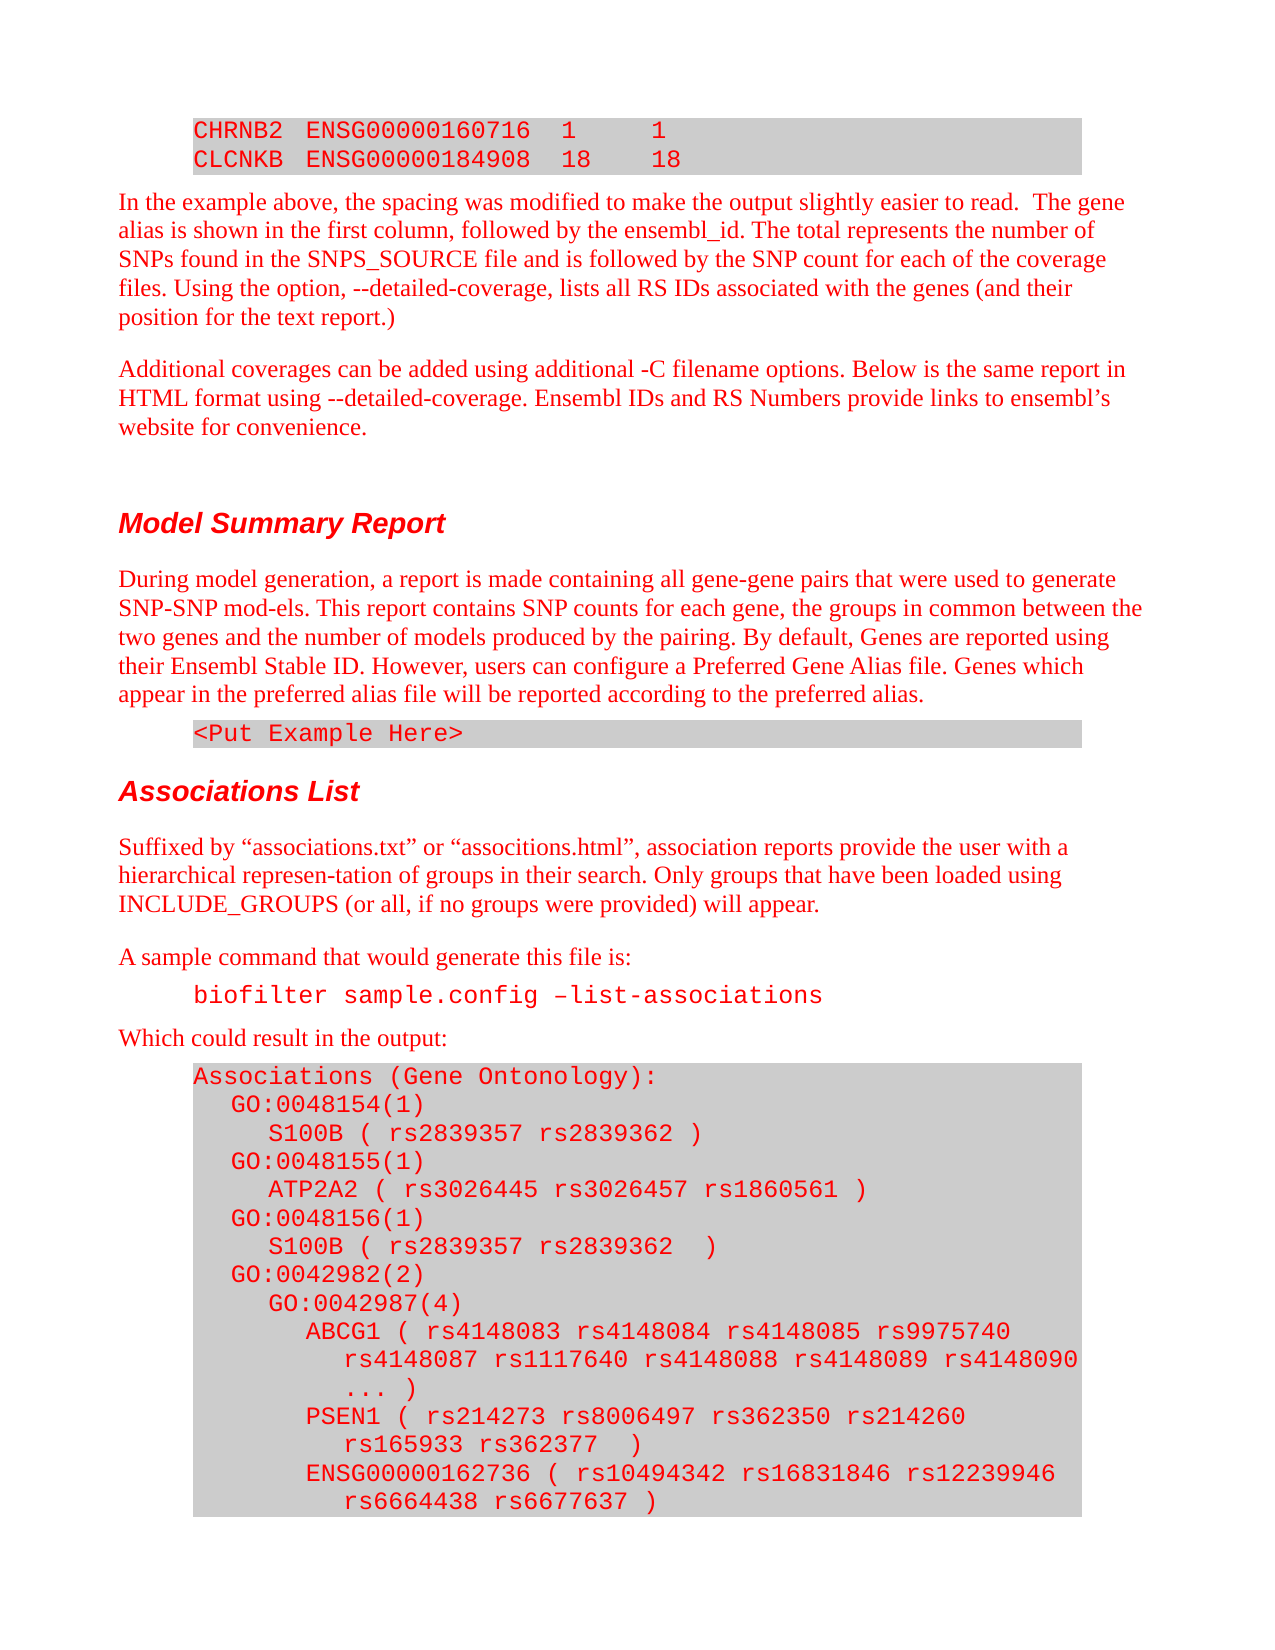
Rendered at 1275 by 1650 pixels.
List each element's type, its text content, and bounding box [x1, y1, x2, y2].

text rs6664438 rs6677637 ) [193, 1488, 1082, 1517]
text During model generation, a report is made containing all gene-gene pairs that were used to generate SNP-SNP mod-els. This report contains SNP counts for each gene, the groups in common between the two genes and the number of models produced by the pairing. By default, Genes are reported using their Ensembl Stable ID. However, users can configure a Preferred Gene Alias file. Genes which appear in the preferred alias file will be reported according to the preferred alias. [118, 564, 1157, 708]
text Which could result in the output: [118, 1023, 1157, 1052]
text rs4148087 rs1117640 rs4148088 rs4148089 rs4148090 [193, 1347, 1082, 1375]
subtitle Model Summary Report [118, 506, 1157, 540]
text S100B ( rs2839357 rs2839362 ) [193, 1120, 1082, 1148]
text PSEN1 ( rs214273 rs8006497 rs362350 rs214260 [193, 1403, 1082, 1432]
text In the example above, the spacing was modified to make the output slightly easier to read. The gene alias is shown in the first column, followed by the ensembl_id. The total represents the number of SNPs found in the SNPS_SOURCE file and is followed by the SNP count for each of the coverage files. Using the option, --detailed-coverage, lists all RS IDs associated with the genes (and their position for the text report.) [118, 187, 1157, 331]
text ENSG00000162736 ( rs10494342 rs16831846 rs12239946 [193, 1460, 1082, 1488]
text Suffixed by “associations.txt” or “associtions.html”, association reports provide the user with a hierarchical represen-tation of groups in their search. Only groups that have been loaded using INCLUDE_GROUPS (or all, if no groups were provided) will appear. [118, 832, 1157, 918]
text GO:0048155(1) [193, 1148, 1082, 1177]
text S100B ( rs2839357 rs2839362 ) [193, 1233, 1082, 1262]
text GO:0042982(2) [193, 1262, 1082, 1290]
text <Put Example Here> [193, 720, 1082, 748]
text CLCNKB ENSG00000184908 18 18 [193, 146, 1082, 175]
text ATP2A2 ( rs3026445 rs3026457 rs1860561 ) GO:0048156(1) [193, 1177, 1082, 1233]
text biofilter sample.config –list-associations [193, 982, 1082, 1011]
text ABCG1 ( rs4148083 rs4148084 rs4148085 rs9975740 [193, 1318, 1082, 1347]
text CHRNB2 ENSG00000160716 1 1 [193, 118, 1082, 146]
text A sample command that would generate this file is: [118, 942, 1157, 971]
text GO:0042987(4) [193, 1290, 1082, 1318]
text Additional coverages can be added using additional -C filename options. Below is the same report in HTML format using --detailed-coverage. Ensembl IDs and RS Numbers provide links to ensembl’s website for convenience. [118, 354, 1157, 441]
text GO:0048154(1) [193, 1092, 1082, 1120]
text Associations (Gene Ontonology): [193, 1063, 1082, 1092]
subtitle Associations List [118, 773, 1157, 807]
text rs165933 rs362377 ) [193, 1432, 1082, 1460]
text ... ) [193, 1375, 1082, 1403]
